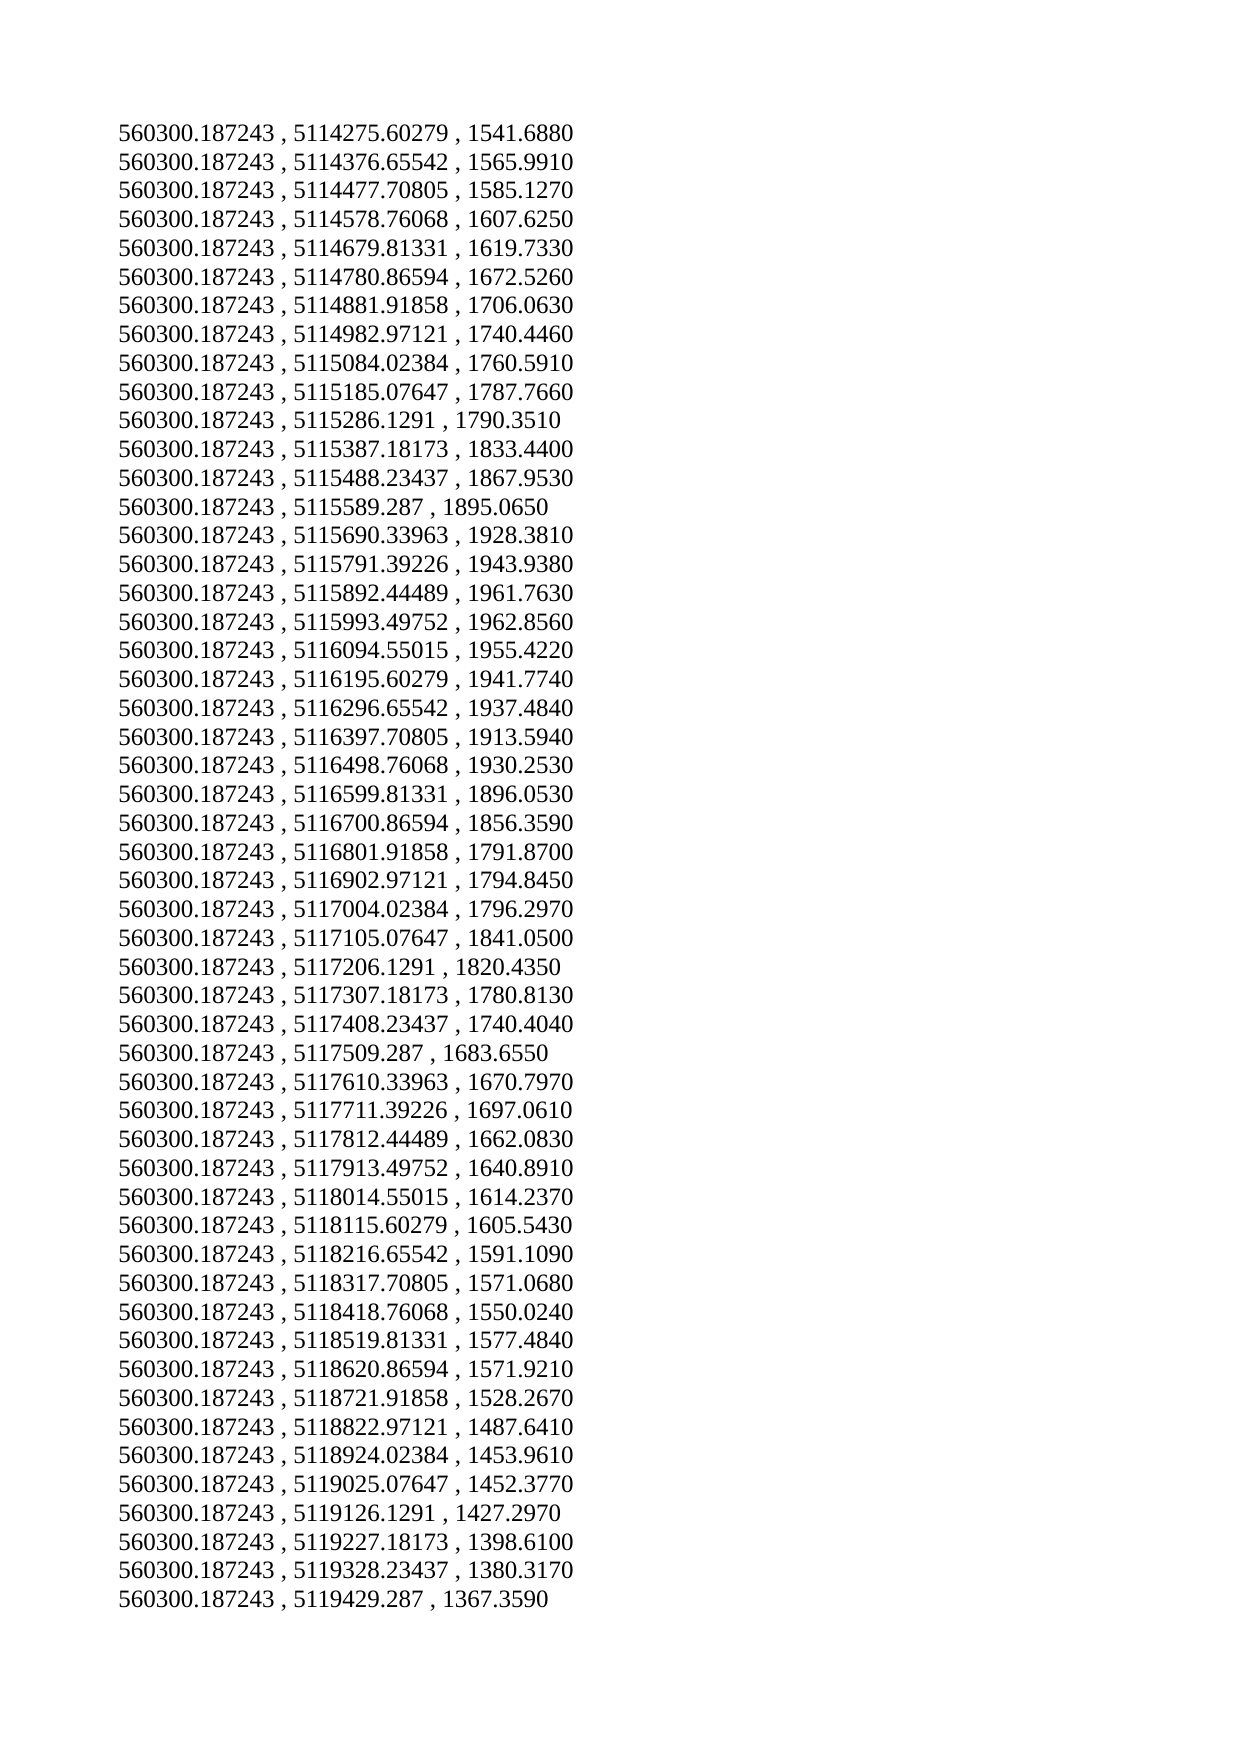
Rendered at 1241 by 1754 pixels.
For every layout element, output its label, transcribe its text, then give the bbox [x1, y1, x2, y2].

text 560300.187243 , 5114275.60279 , 1541.6880 [118, 118, 1122, 147]
text 560300.187243 , 5116700.86594 , 1856.3590 [118, 808, 1122, 837]
text 560300.187243 , 5117509.287 , 1683.6550 [118, 1038, 1122, 1067]
text 560300.187243 , 5116599.81331 , 1896.0530 [118, 779, 1122, 808]
text 560300.187243 , 5115286.1291 , 1790.3510 [118, 406, 1122, 434]
text 560300.187243 , 5119328.23437 , 1380.3170 [118, 1556, 1122, 1584]
text 560300.187243 , 5116801.91858 , 1791.8700 [118, 837, 1122, 866]
text 560300.187243 , 5114578.76068 , 1607.6250 [118, 204, 1122, 233]
text 560300.187243 , 5116498.76068 , 1930.2530 [118, 751, 1122, 779]
text 560300.187243 , 5117307.18173 , 1780.8130 [118, 981, 1122, 1009]
text 560300.187243 , 5117812.44489 , 1662.0830 [118, 1124, 1122, 1153]
text 560300.187243 , 5117004.02384 , 1796.2970 [118, 894, 1122, 923]
text 560300.187243 , 5118317.70805 , 1571.0680 [118, 1268, 1122, 1297]
text 560300.187243 , 5115185.07647 , 1787.7660 [118, 377, 1122, 406]
text 560300.187243 , 5116296.65542 , 1937.4840 [118, 693, 1122, 722]
text 560300.187243 , 5119429.287 , 1367.3590 [118, 1584, 1122, 1613]
text 560300.187243 , 5116094.55015 , 1955.4220 [118, 636, 1122, 664]
text 560300.187243 , 5115589.287 , 1895.0650 [118, 492, 1122, 521]
text 560300.187243 , 5114982.97121 , 1740.4460 [118, 319, 1122, 348]
text 560300.187243 , 5118115.60279 , 1605.5430 [118, 1211, 1122, 1239]
text 560300.187243 , 5118014.55015 , 1614.2370 [118, 1182, 1122, 1211]
text 560300.187243 , 5114376.65542 , 1565.9910 [118, 147, 1122, 176]
text 560300.187243 , 5118216.65542 , 1591.1090 [118, 1239, 1122, 1268]
text 560300.187243 , 5117913.49752 , 1640.8910 [118, 1153, 1122, 1182]
text 560300.187243 , 5115791.39226 , 1943.9380 [118, 549, 1122, 578]
text 560300.187243 , 5118721.91858 , 1528.2670 [118, 1383, 1122, 1412]
text 560300.187243 , 5116195.60279 , 1941.7740 [118, 664, 1122, 693]
text 560300.187243 , 5114881.91858 , 1706.0630 [118, 291, 1122, 319]
text 560300.187243 , 5119025.07647 , 1452.3770 [118, 1469, 1122, 1498]
text 560300.187243 , 5114477.70805 , 1585.1270 [118, 176, 1122, 204]
text 560300.187243 , 5117206.1291 , 1820.4350 [118, 952, 1122, 981]
text 560300.187243 , 5115387.18173 , 1833.4400 [118, 434, 1122, 463]
text 560300.187243 , 5117408.23437 , 1740.4040 [118, 1009, 1122, 1038]
text 560300.187243 , 5115488.23437 , 1867.9530 [118, 463, 1122, 492]
text 560300.187243 , 5118519.81331 , 1577.4840 [118, 1326, 1122, 1354]
text 560300.187243 , 5115690.33963 , 1928.3810 [118, 521, 1122, 549]
text 560300.187243 , 5114780.86594 , 1672.5260 [118, 262, 1122, 291]
text 560300.187243 , 5117610.33963 , 1670.7970 [118, 1067, 1122, 1096]
text 560300.187243 , 5115892.44489 , 1961.7630 [118, 578, 1122, 607]
text 560300.187243 , 5118620.86594 , 1571.9210 [118, 1354, 1122, 1383]
text 560300.187243 , 5118924.02384 , 1453.9610 [118, 1441, 1122, 1469]
text 560300.187243 , 5118418.76068 , 1550.0240 [118, 1297, 1122, 1326]
text 560300.187243 , 5117711.39226 , 1697.0610 [118, 1096, 1122, 1124]
text 560300.187243 , 5119227.18173 , 1398.6100 [118, 1527, 1122, 1556]
text 560300.187243 , 5114679.81331 , 1619.7330 [118, 233, 1122, 262]
text 560300.187243 , 5118822.97121 , 1487.6410 [118, 1412, 1122, 1441]
text 560300.187243 , 5116902.97121 , 1794.8450 [118, 866, 1122, 894]
text 560300.187243 , 5116397.70805 , 1913.5940 [118, 722, 1122, 751]
text 560300.187243 , 5115993.49752 , 1962.8560 [118, 607, 1122, 636]
text 560300.187243 , 5119126.1291 , 1427.2970 [118, 1498, 1122, 1527]
text 560300.187243 , 5117105.07647 , 1841.0500 [118, 923, 1122, 952]
text 560300.187243 , 5115084.02384 , 1760.5910 [118, 348, 1122, 377]
